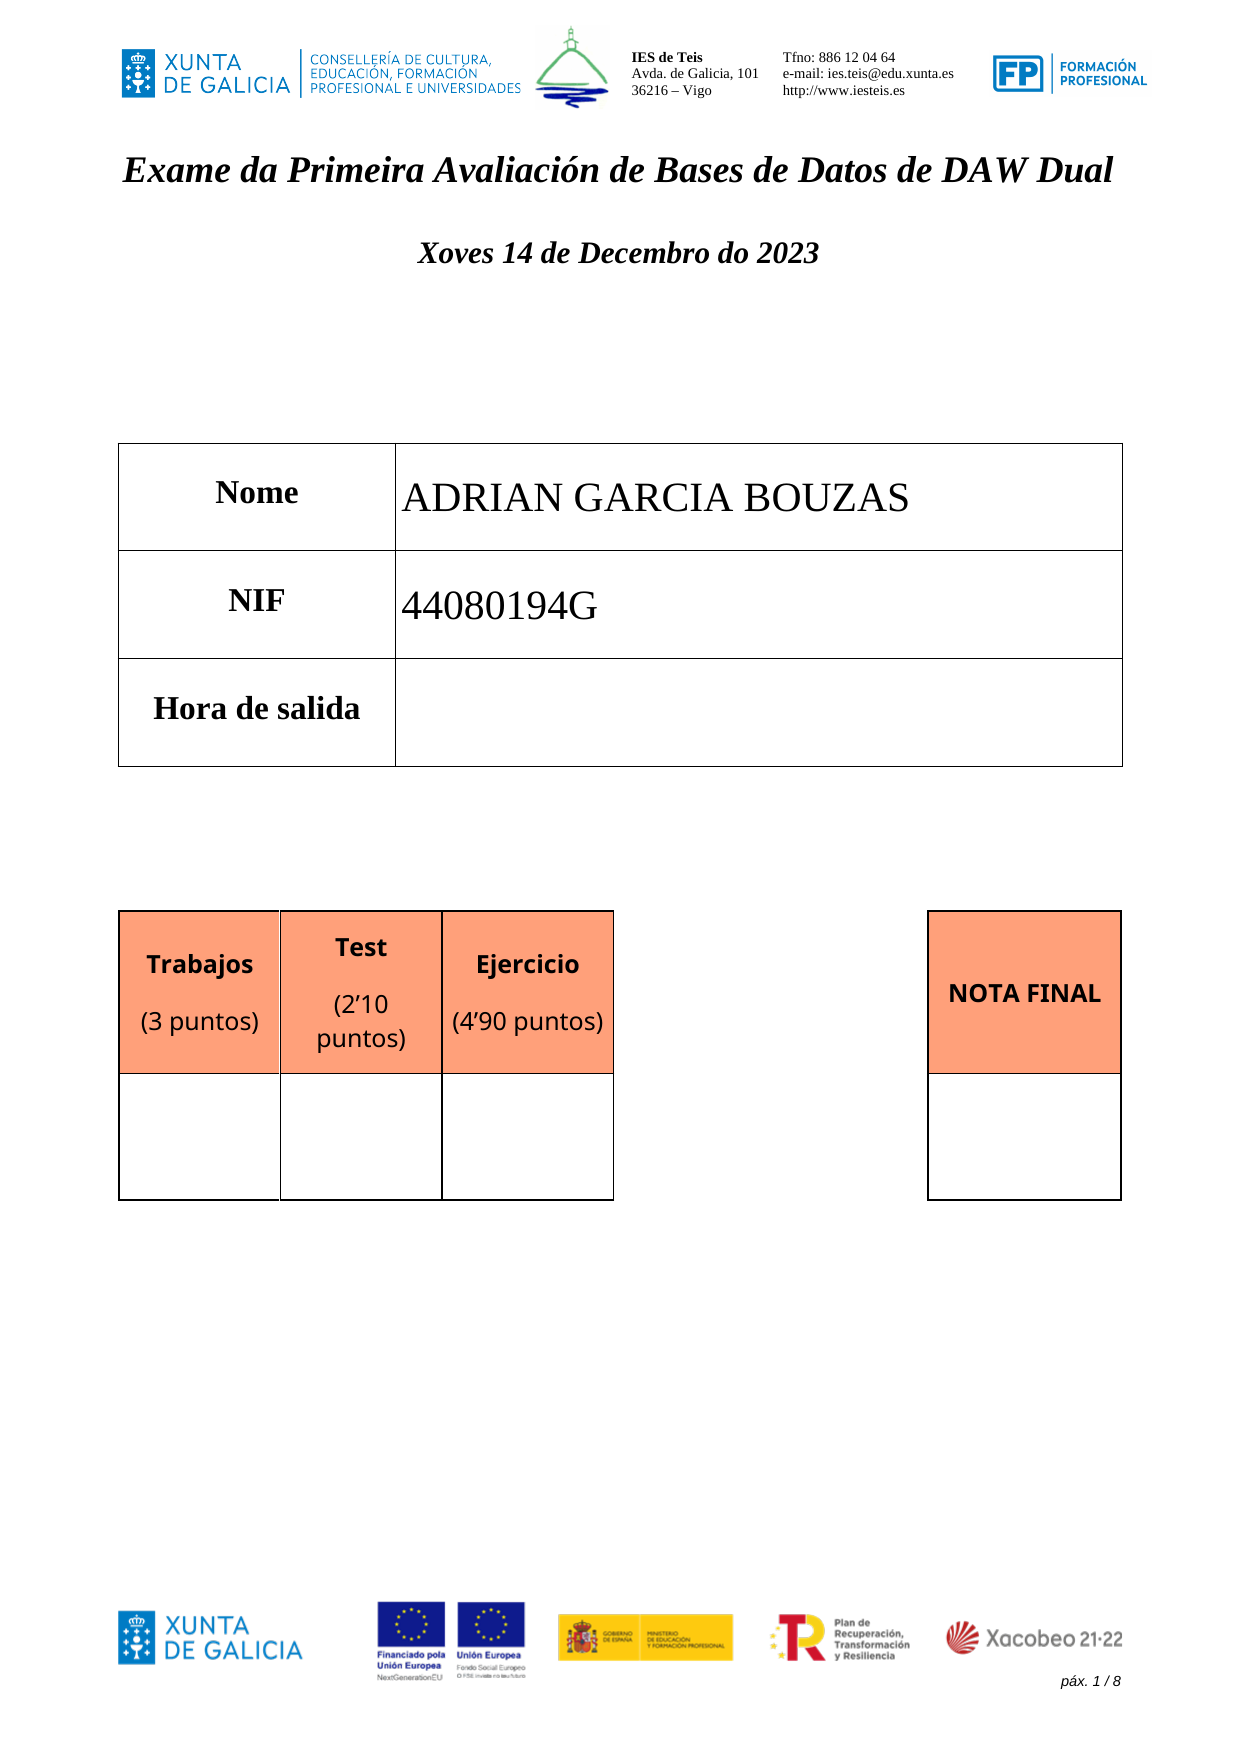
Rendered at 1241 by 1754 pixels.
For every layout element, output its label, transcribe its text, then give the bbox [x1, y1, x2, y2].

table_cell Hora de salida [119, 659, 395, 766]
picture [118, 1591, 1123, 1687]
picture [534, 25, 611, 110]
text Xoves 14 de Decembro do 2023 [118, 234, 1122, 270]
table_header NOTA FINAL [929, 912, 1120, 1073]
table_header Nome [119, 444, 395, 550]
table_cell 44080194G [396, 551, 1122, 658]
table_cell [929, 1074, 1120, 1199]
table_cell [120, 1074, 279, 1199]
table_header ADRIAN GARCIA BOUZAS [396, 444, 1122, 550]
table_cell [281, 1074, 441, 1199]
table_header Test (2’10 puntos) [281, 912, 441, 1073]
picture [989, 50, 1153, 97]
picture [121, 49, 521, 98]
table_cell [396, 659, 1122, 766]
table_header Trabajos (3 puntos) [120, 912, 279, 1073]
text Exame da Primeira Avaliación de Bases de Datos de DAW Dual [118, 148, 1122, 191]
table_cell NIF [119, 551, 395, 658]
table_header Ejercicio (4’90 puntos) [443, 912, 613, 1073]
table_header [614, 910, 927, 1074]
table_cell [614, 1074, 927, 1201]
table_cell [443, 1074, 613, 1199]
